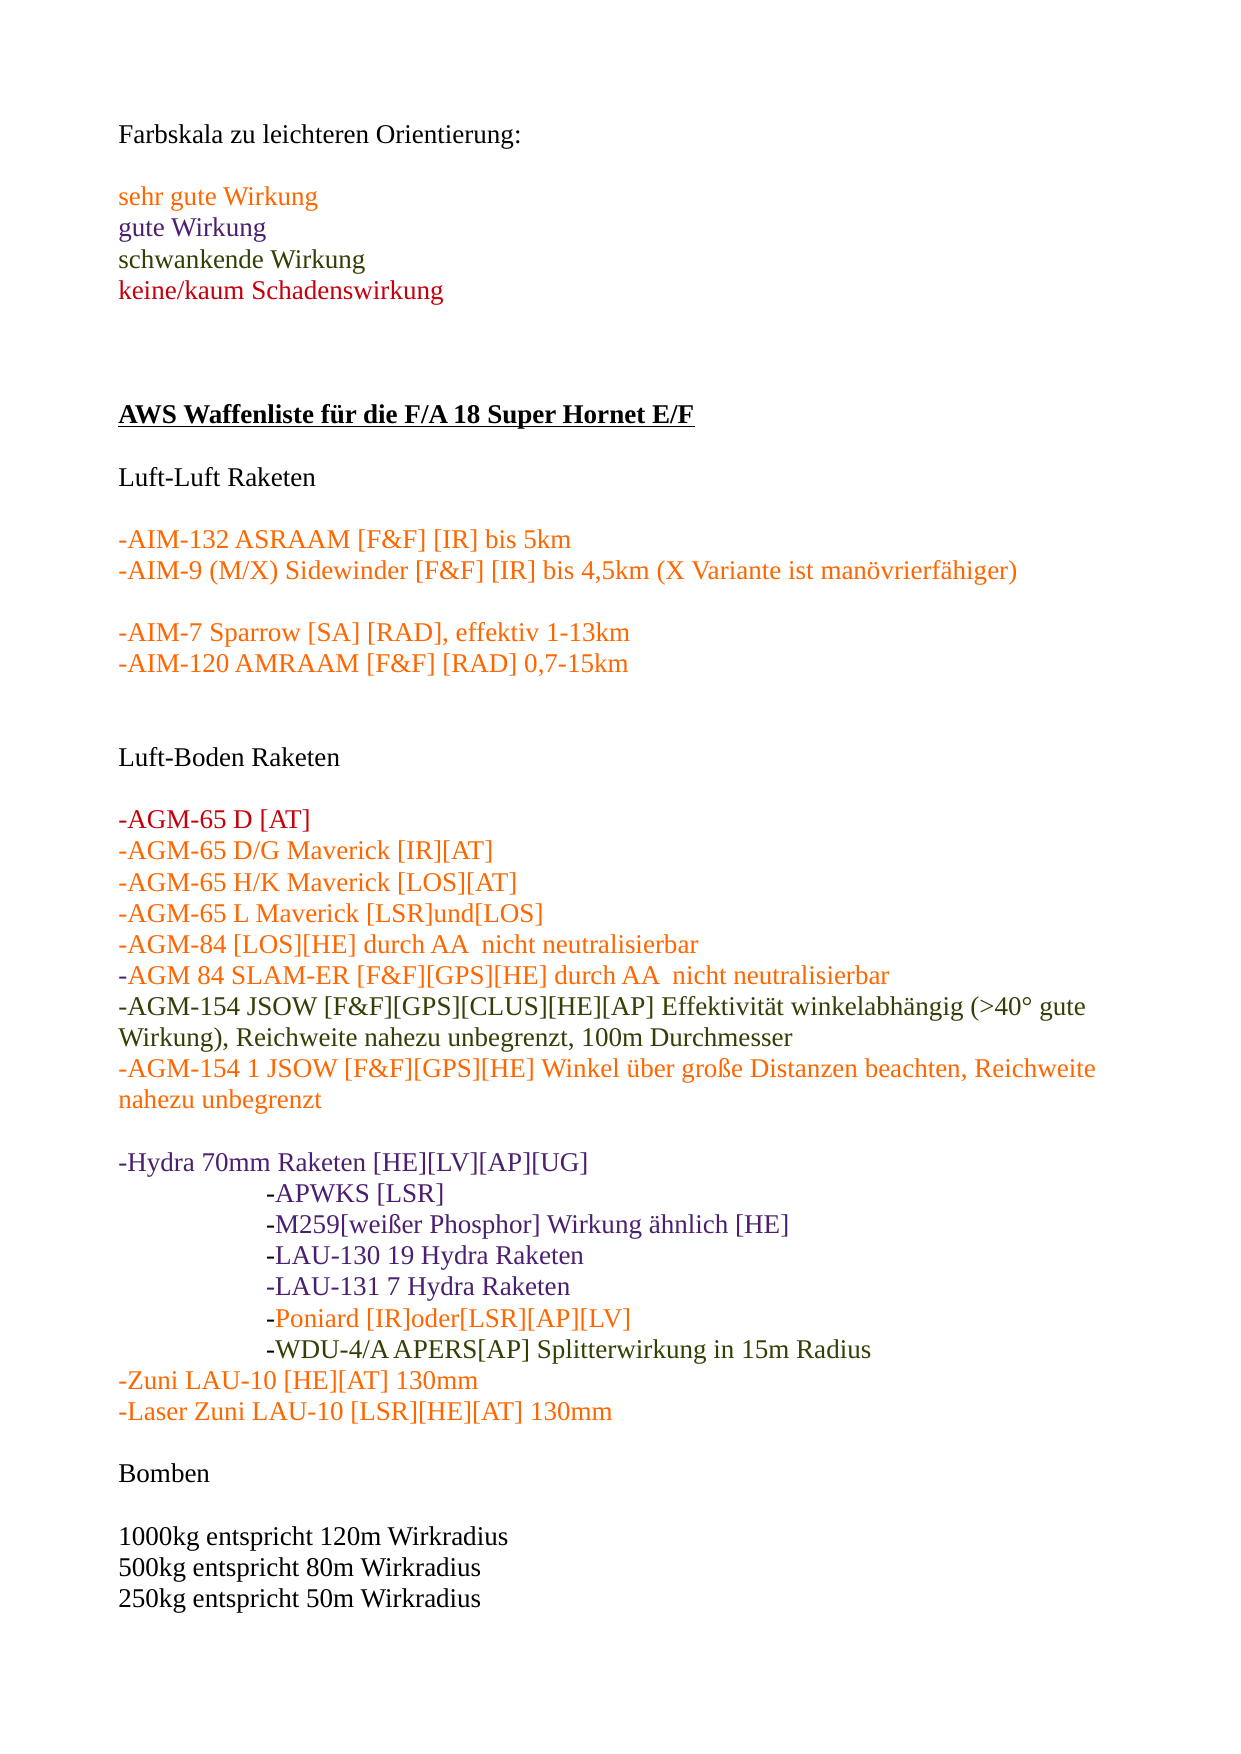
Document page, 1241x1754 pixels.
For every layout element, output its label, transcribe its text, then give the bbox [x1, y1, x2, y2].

text -Poniard [IR]oder[LSR][AP][LV] [118, 1302, 1122, 1333]
text -AGM-84 [LOS][HE] durch AA nicht neutralisierbar [118, 928, 1122, 959]
text -AIM-120 AMRAAM [F&F] [RAD] 0,7-15km [118, 648, 1122, 679]
text -Hydra 70mm Raketen [HE][LV][AP][UG] [118, 1146, 1122, 1177]
text -AIM-132 ASRAAM [F&F] [IR] bis 5km [118, 523, 1122, 554]
text 1000kg entspricht 120m Wirkradius [118, 1520, 1122, 1551]
text 250kg entspricht 50m Wirkradius [118, 1582, 1122, 1613]
text -AGM-154 1 JSOW [F&F][GPS][HE] Winkel über große Distanzen beachten, Reichweite nahezu unbegrenzt [118, 1052, 1122, 1115]
text -AGM-65 D [AT] [118, 803, 1122, 834]
text -AGM-65 D/G Maverick [IR][AT] [118, 834, 1122, 866]
text -Laser Zuni LAU-10 [LSR][HE][AT] 130mm [118, 1395, 1122, 1426]
text -Zuni LAU-10 [HE][AT] 130mm [118, 1364, 1122, 1395]
text AWS Waffenliste für die F/A 18 Super Hornet E/F [118, 398, 1122, 429]
text -AGM-65 H/K Maverick [LOS][AT] [118, 866, 1122, 897]
text -WDU-4/A APERS[AP] Splitterwirkung in 15m Radius [118, 1333, 1122, 1364]
text -AIM-9 (M/X) Sidewinder [F&F] [IR] bis 4,5km (X Variante ist manövrierfähiger) [118, 554, 1122, 585]
text gute Wirkung [118, 212, 1122, 243]
text keine/kaum Schadenswirkung [118, 274, 1122, 305]
text -LAU-130 19 Hydra Raketen [118, 1239, 1122, 1271]
text 500kg entspricht 80m Wirkradius [118, 1551, 1122, 1582]
text Luft-Luft Raketen [118, 461, 1122, 492]
text -AGM 84 SLAM-ER [F&F][GPS][HE] durch AA nicht neutralisierbar [118, 959, 1122, 990]
text Luft-Boden Raketen [118, 741, 1122, 772]
text -M259 [weißer Phosphor] Wirkung ähnlich [HE] [118, 1208, 1122, 1239]
text -LAU-131 7 Hydra Raketen [118, 1271, 1122, 1302]
text -AIM-7 Sparrow [SA] [RAD], effektiv 1-13km [118, 616, 1122, 648]
text Farbskala zu leichteren Orientierung: [118, 118, 1122, 149]
text -AGM-154 JSOW [F&F][GPS][CLUS][HE][AP] Effektivität winkelabhängig (>40° gute Wirkung), Reichweite nahezu unbegrenzt, 100m Durchmesser [118, 990, 1122, 1052]
text schwankende Wirkung [118, 243, 1122, 274]
text Bomben [118, 1457, 1122, 1488]
text -APWKS [LSR] [118, 1177, 1122, 1208]
text sehr gute Wirkung [118, 180, 1122, 212]
text -AGM-65 L Maverick [LSR]und[LOS] [118, 897, 1122, 928]
